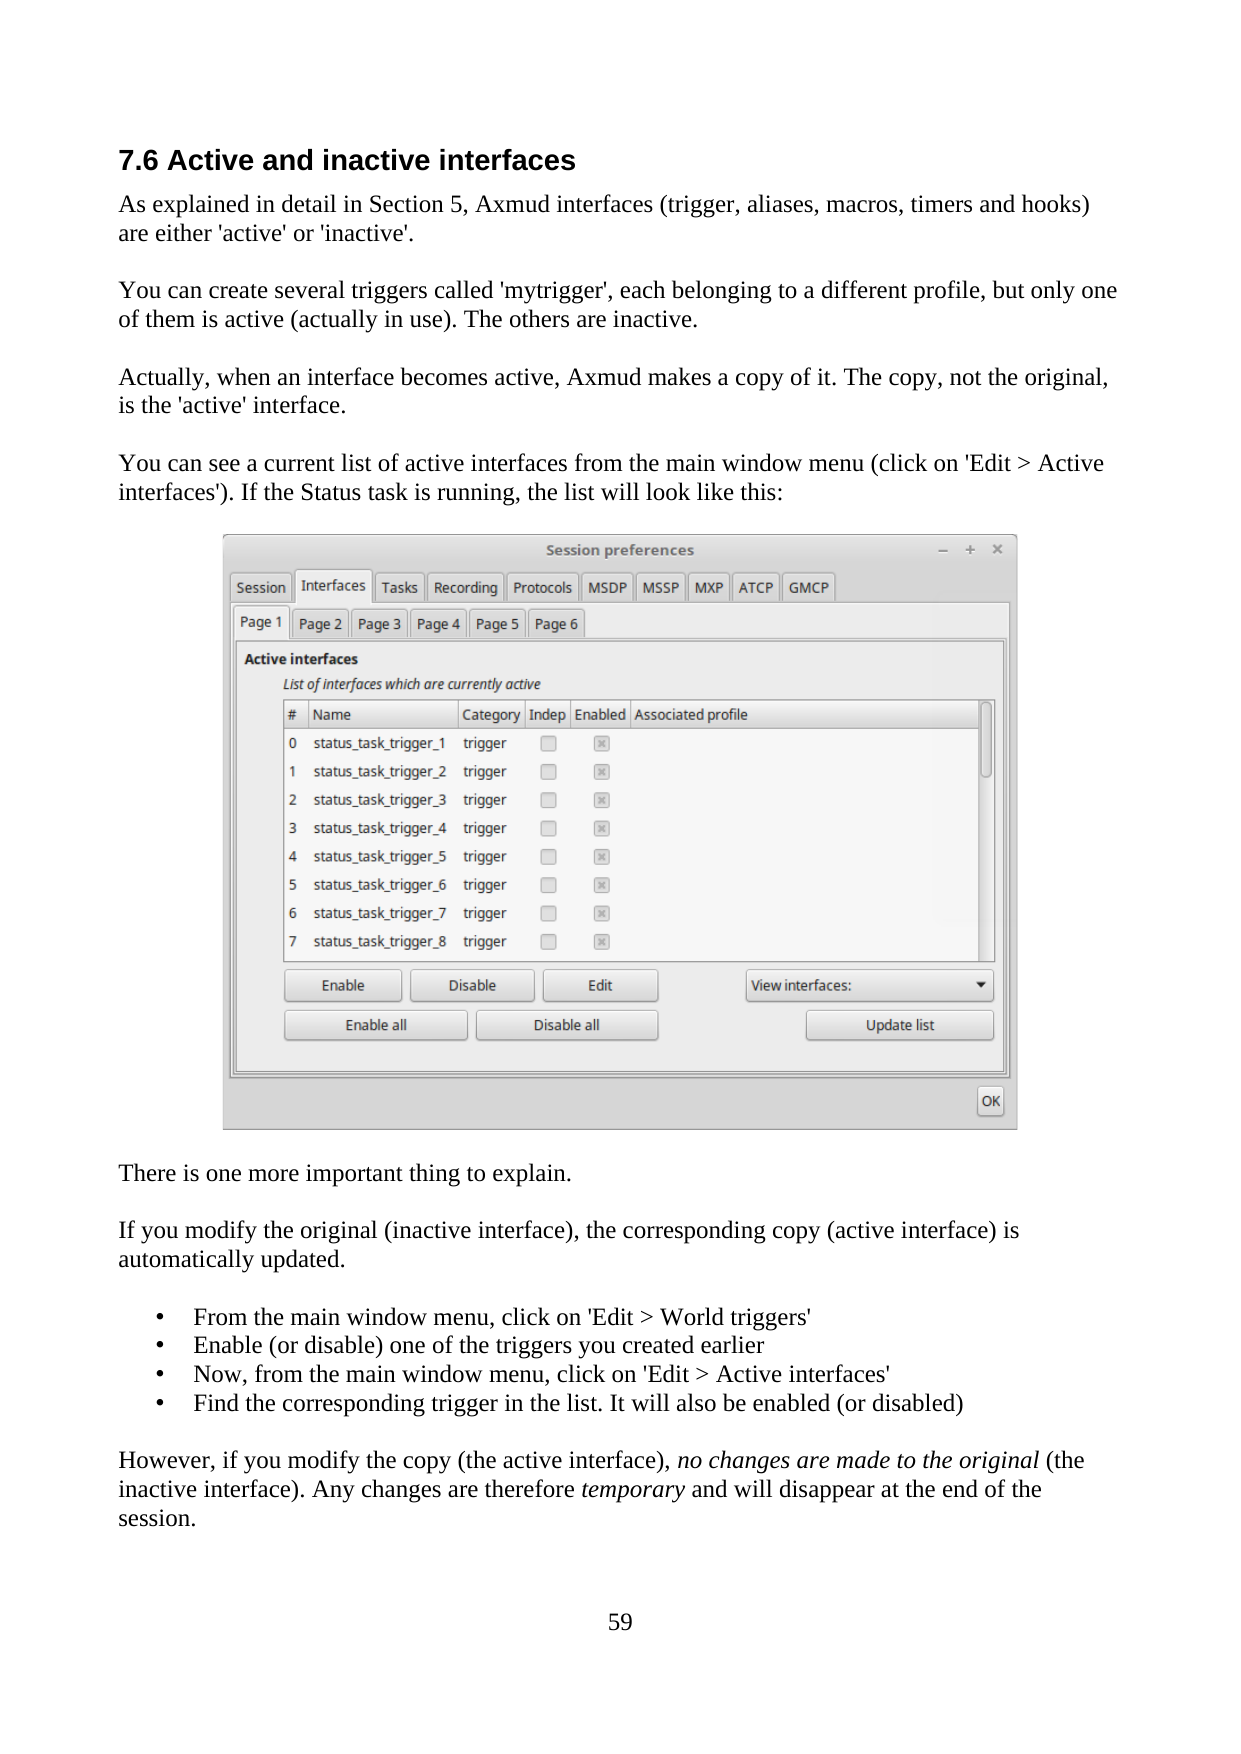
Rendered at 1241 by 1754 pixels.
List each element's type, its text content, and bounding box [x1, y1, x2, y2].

text There is one more important thing to explain. [118, 1158, 1122, 1187]
text You can see a current list of active interfaces from the main window menu (click on 'Edit > Active interfaces'). If the Status task is running, the list will look like this: [118, 448, 1122, 505]
list Now, from the main window menu, click on 'Edit > Active interfaces' [156, 1359, 1122, 1388]
list Find the corresponding trigger in the list. It will also be enabled (or disabled) [156, 1388, 1122, 1417]
list Enable (or disable) one of the triggers you created earlier [156, 1331, 1122, 1359]
picture [222, 534, 1018, 1130]
text Actually, when an interface becomes active, Axmud makes a copy of it. The copy, not the original, is the 'active' interface. [118, 362, 1122, 419]
text As explained in detail in Section 5, Axmud interfaces (trigger, aliases, macros, timers and hooks) are either 'active' or 'inactive'. [118, 189, 1122, 247]
text If you modify the original (inactive interface), the corresponding copy (active interface) is automatically updated. [118, 1216, 1122, 1273]
subtitle 7.6 Active and inactive interfaces [118, 143, 1122, 177]
text You can create several triggers called 'mytrigger', each belonging to a different profile, but only one of them is active (actually in use). The others are inactive. [118, 275, 1122, 333]
list From the main window menu, click on 'Edit > World triggers' [156, 1302, 1122, 1331]
text However, if you modify the copy (the active interface), no changes are made to the original (the inactive interface). Any changes are therefore temporary and will disappear at the end of the session. [118, 1446, 1122, 1532]
